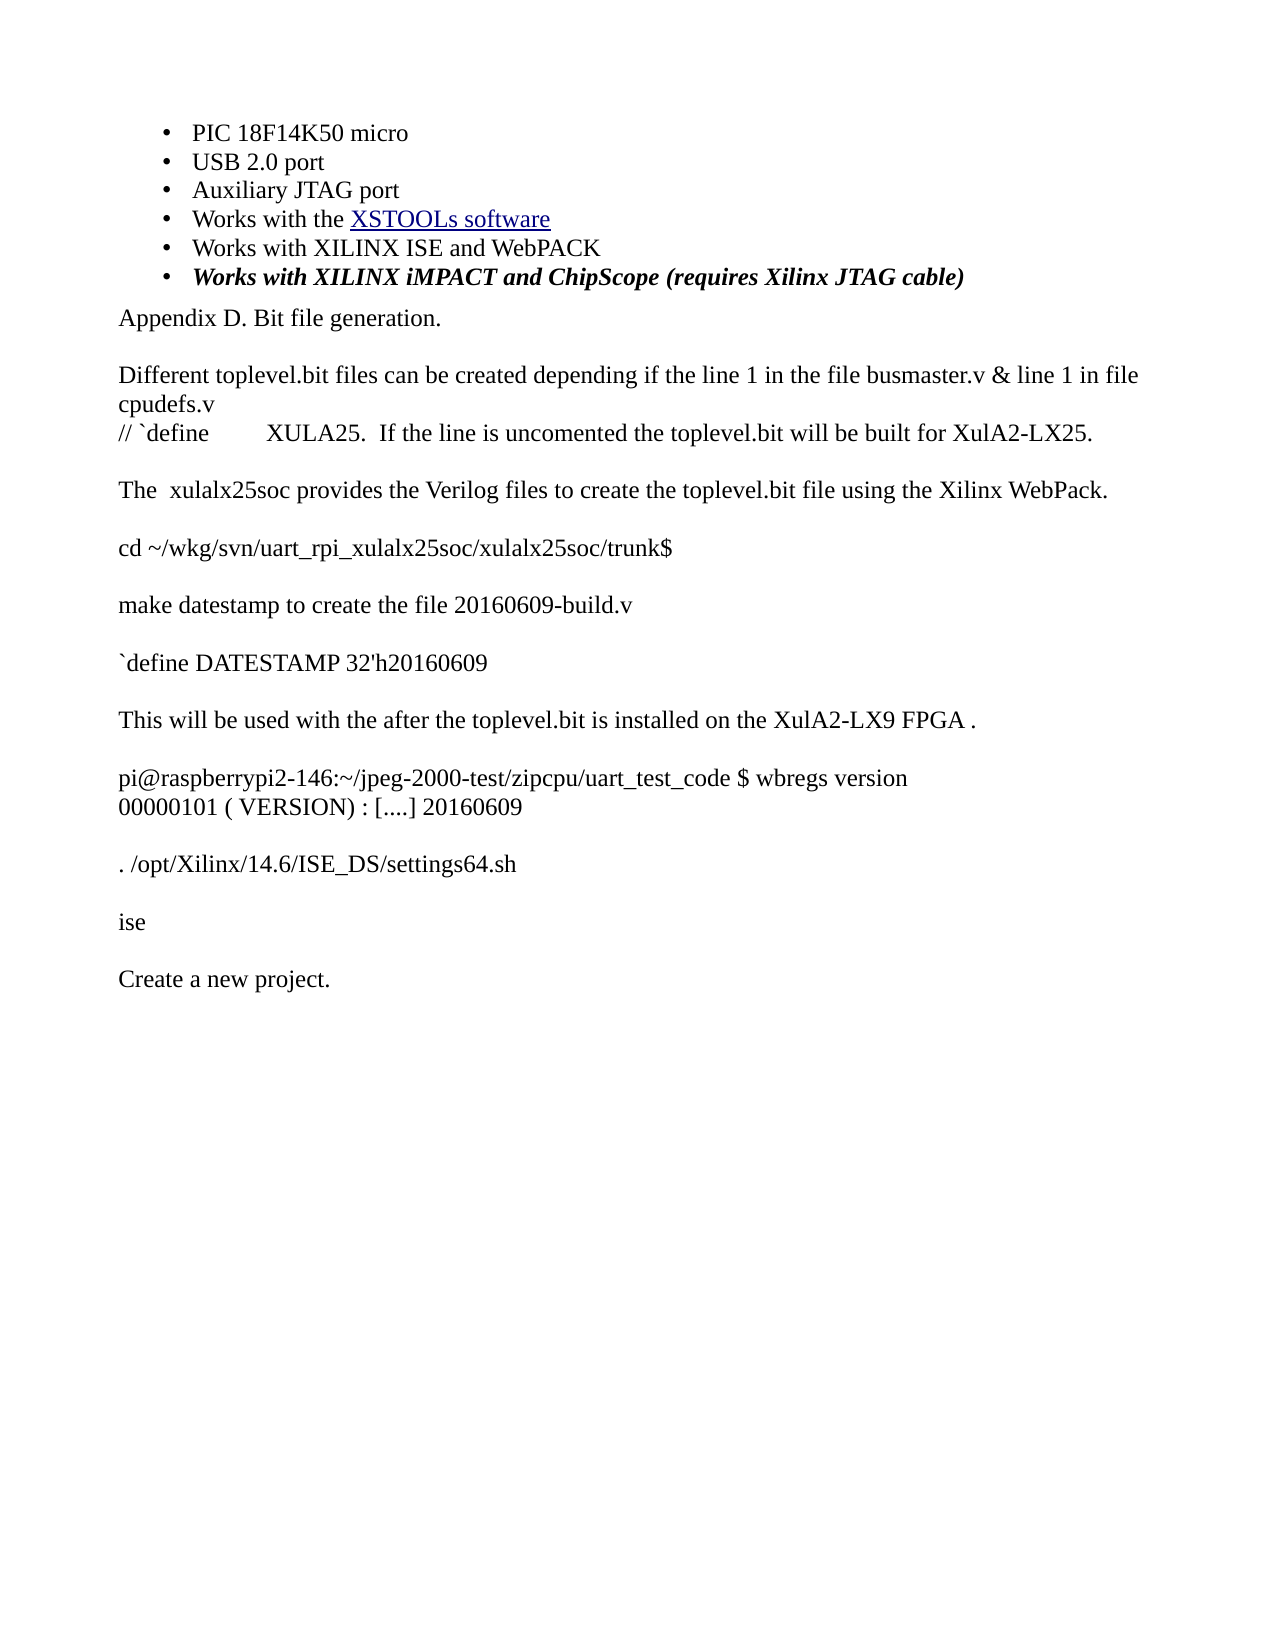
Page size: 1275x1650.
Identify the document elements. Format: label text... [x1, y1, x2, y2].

text make datestamp to create the file 20160609-build.v [118, 591, 1157, 619]
list Auxiliary JTAG port [162, 176, 1157, 204]
list Works with XILINX iMPACT and ChipScope (requires Xilinx JTAG cable) [162, 262, 1157, 291]
list Works with the XSTOOLs software [162, 204, 1157, 233]
list Works with XILINX ISE and WebPACK [162, 233, 1157, 262]
text This will be used with the after the toplevel.bit is installed on the XulA2-LX9 FPGA . [118, 706, 1157, 734]
text `define DATESTAMP 32'h20160609 [118, 648, 1157, 677]
text cd ~/wkg/svn/uart_rpi_xulalx25soc/xulalx25soc/trunk$ [118, 533, 1157, 562]
text Appendix D. Bit file generation. [118, 303, 1157, 332]
list USB 2.0 port [162, 147, 1157, 176]
text ise [118, 907, 1157, 936]
text // `define XULA25. If the line is uncomented the toplevel.bit will be built for XulA2-LX25. [118, 418, 1157, 447]
list PIC 18F14K50 micro [162, 118, 1157, 147]
text . /opt/Xilinx/14.6/ISE_DS/settings64.sh [118, 849, 1157, 878]
text The xulalx25soc provides the Verilog files to create the toplevel.bit file using the Xilinx WebPack. [118, 476, 1157, 504]
text 00000101 ( VERSION) : [....] 20160609 [118, 792, 1157, 821]
text pi@raspberrypi2-146:~/jpeg-2000-test/zipcpu/uart_test_code $ wbregs version [118, 763, 1157, 792]
text Create a new project. [118, 964, 1157, 993]
text cpudefs.v [118, 389, 1157, 418]
text Different toplevel.bit files can be created depending if the line 1 in the file busmaster.v & line 1 in file [118, 361, 1157, 389]
